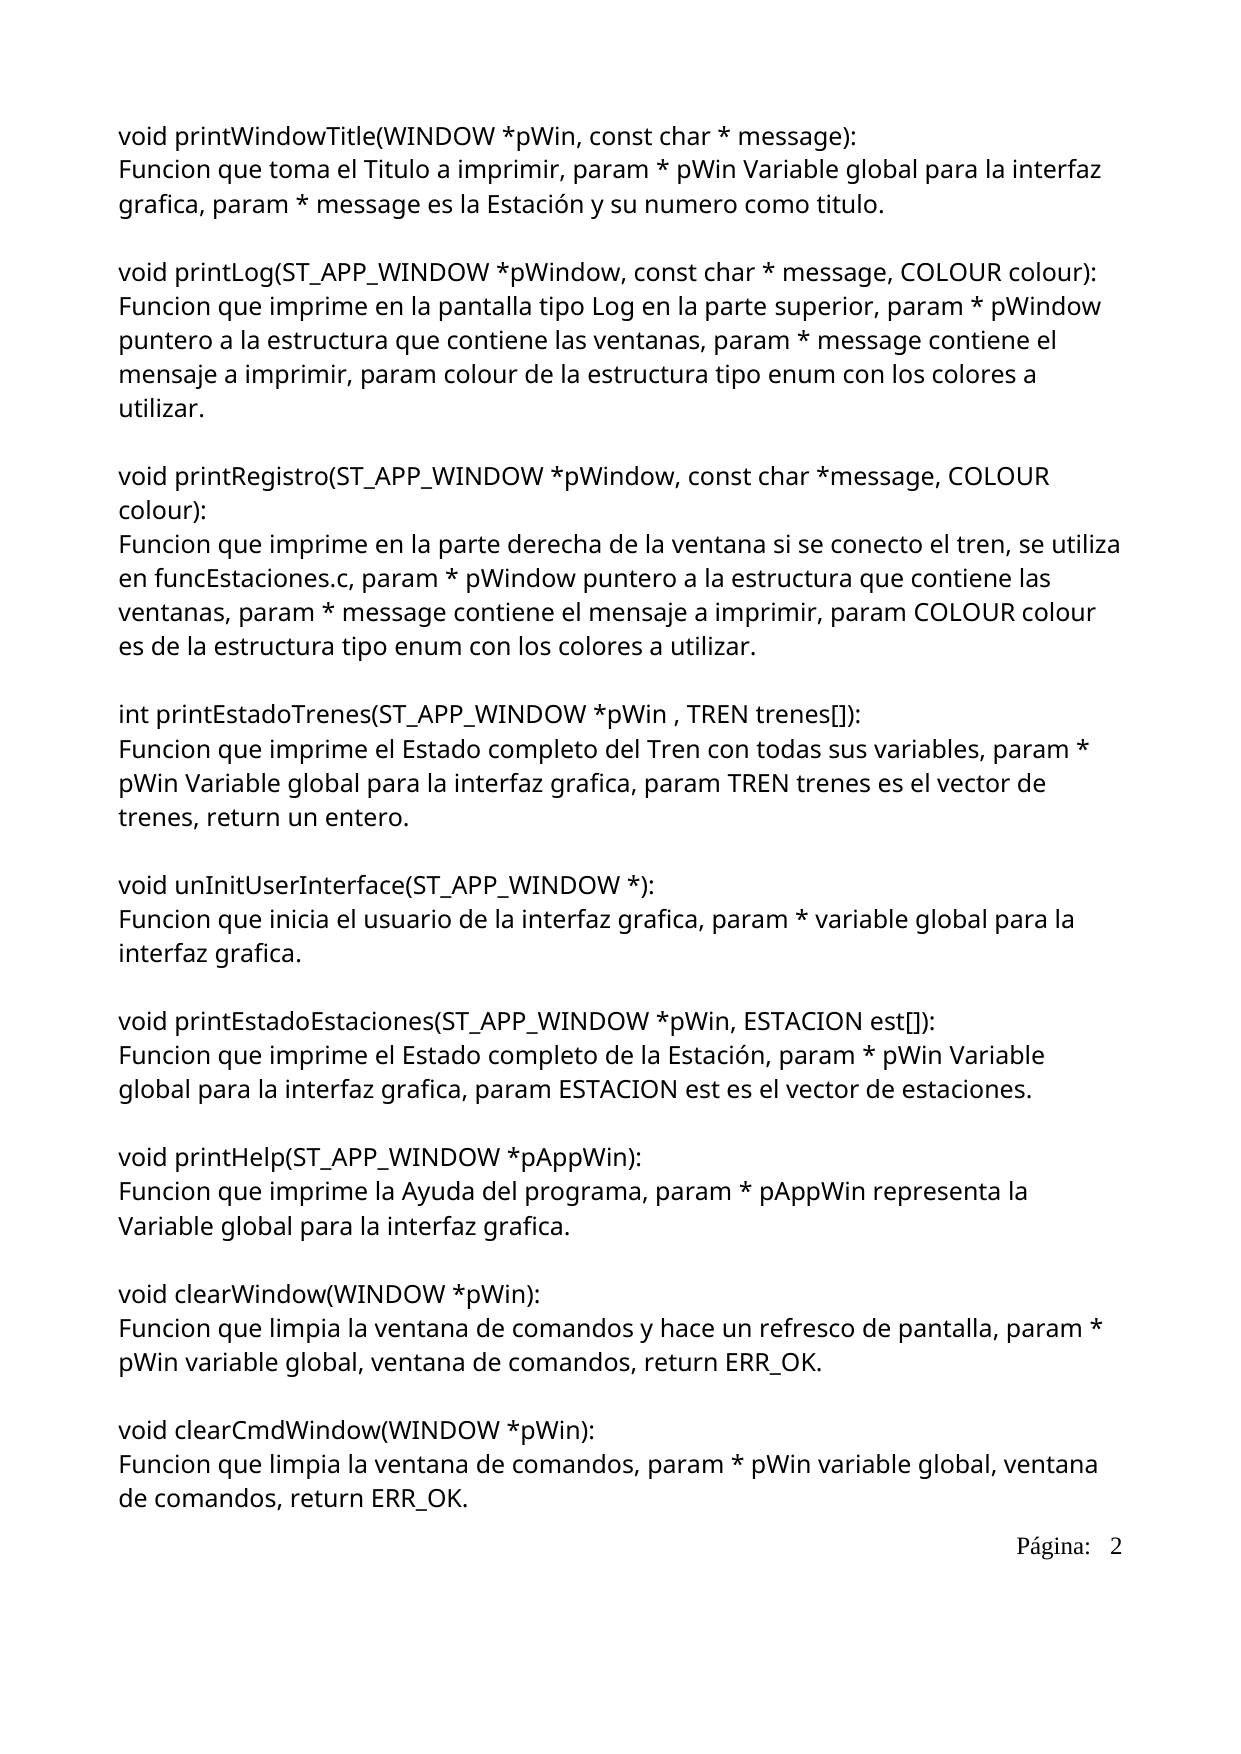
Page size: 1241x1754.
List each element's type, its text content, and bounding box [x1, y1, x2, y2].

text void unInitUserInterface(ST_APP_WINDOW *): [118, 867, 1122, 902]
text int printEstadoTrenes(ST_APP_WINDOW *pWin , TREN trenes[]): [118, 697, 1122, 731]
text Funcion que limpia la ventana de comandos, param * pWin variable global, ventana de comandos, return ERR_OK. [118, 1447, 1122, 1515]
text Funcion que imprime el Estado completo del Tren con todas sus variables, param * pWin Variable global para la interfaz grafica, param TREN trenes es el vector de trenes, return un entero. [118, 731, 1122, 833]
text void clearWindow(WINDOW *pWin): [118, 1276, 1122, 1310]
text Funcion que imprime la Ayuda del programa, param * pAppWin representa la Variable global para la interfaz grafica. [118, 1174, 1122, 1242]
text void printRegistro(ST_APP_WINDOW *pWindow, const char *message, COLOUR colour): [118, 459, 1122, 527]
text void printWindowTitle(WINDOW *pWin, const char * message): [118, 118, 1122, 152]
text void printLog(ST_APP_WINDOW *pWindow, const char * message, COLOUR colour): [118, 254, 1122, 288]
text Funcion que imprime en la parte derecha de la ventana si se conecto el tren, se utiliza en funcEstaciones.c, param * pWindow puntero a la estructura que contiene las ventanas, param * message contiene el mensaje a imprimir, param COLOUR colour es de la estructura tipo enum con los colores a utilizar. [118, 527, 1122, 663]
text Funcion que imprime el Estado completo de la Estación, param * pWin Variable global para la interfaz grafica, param ESTACION est es el vector de estaciones. [118, 1038, 1122, 1106]
text void printHelp(ST_APP_WINDOW *pAppWin): [118, 1140, 1122, 1174]
text Funcion que toma el Titulo a imprimir, param * pWin Variable global para la interfaz grafica, param * message es la Estación y su numero como titulo. [118, 152, 1122, 220]
text void printEstadoEstaciones(ST_APP_WINDOW *pWin, ESTACION est[]): [118, 1004, 1122, 1038]
text void clearCmdWindow(WINDOW *pWin): [118, 1412, 1122, 1447]
text Funcion que inicia el usuario de la interfaz grafica, param * variable global para la interfaz grafica. [118, 902, 1122, 970]
text Funcion que imprime en la pantalla tipo Log en la parte superior, param * pWindow puntero a la estructura que contiene las ventanas, param * message contiene el mensaje a imprimir, param colour de la estructura tipo enum con los colores a utilizar. [118, 288, 1122, 425]
text Funcion que limpia la ventana de comandos y hace un refresco de pantalla, param * pWin variable global, ventana de comandos, return ERR_OK. [118, 1310, 1122, 1378]
